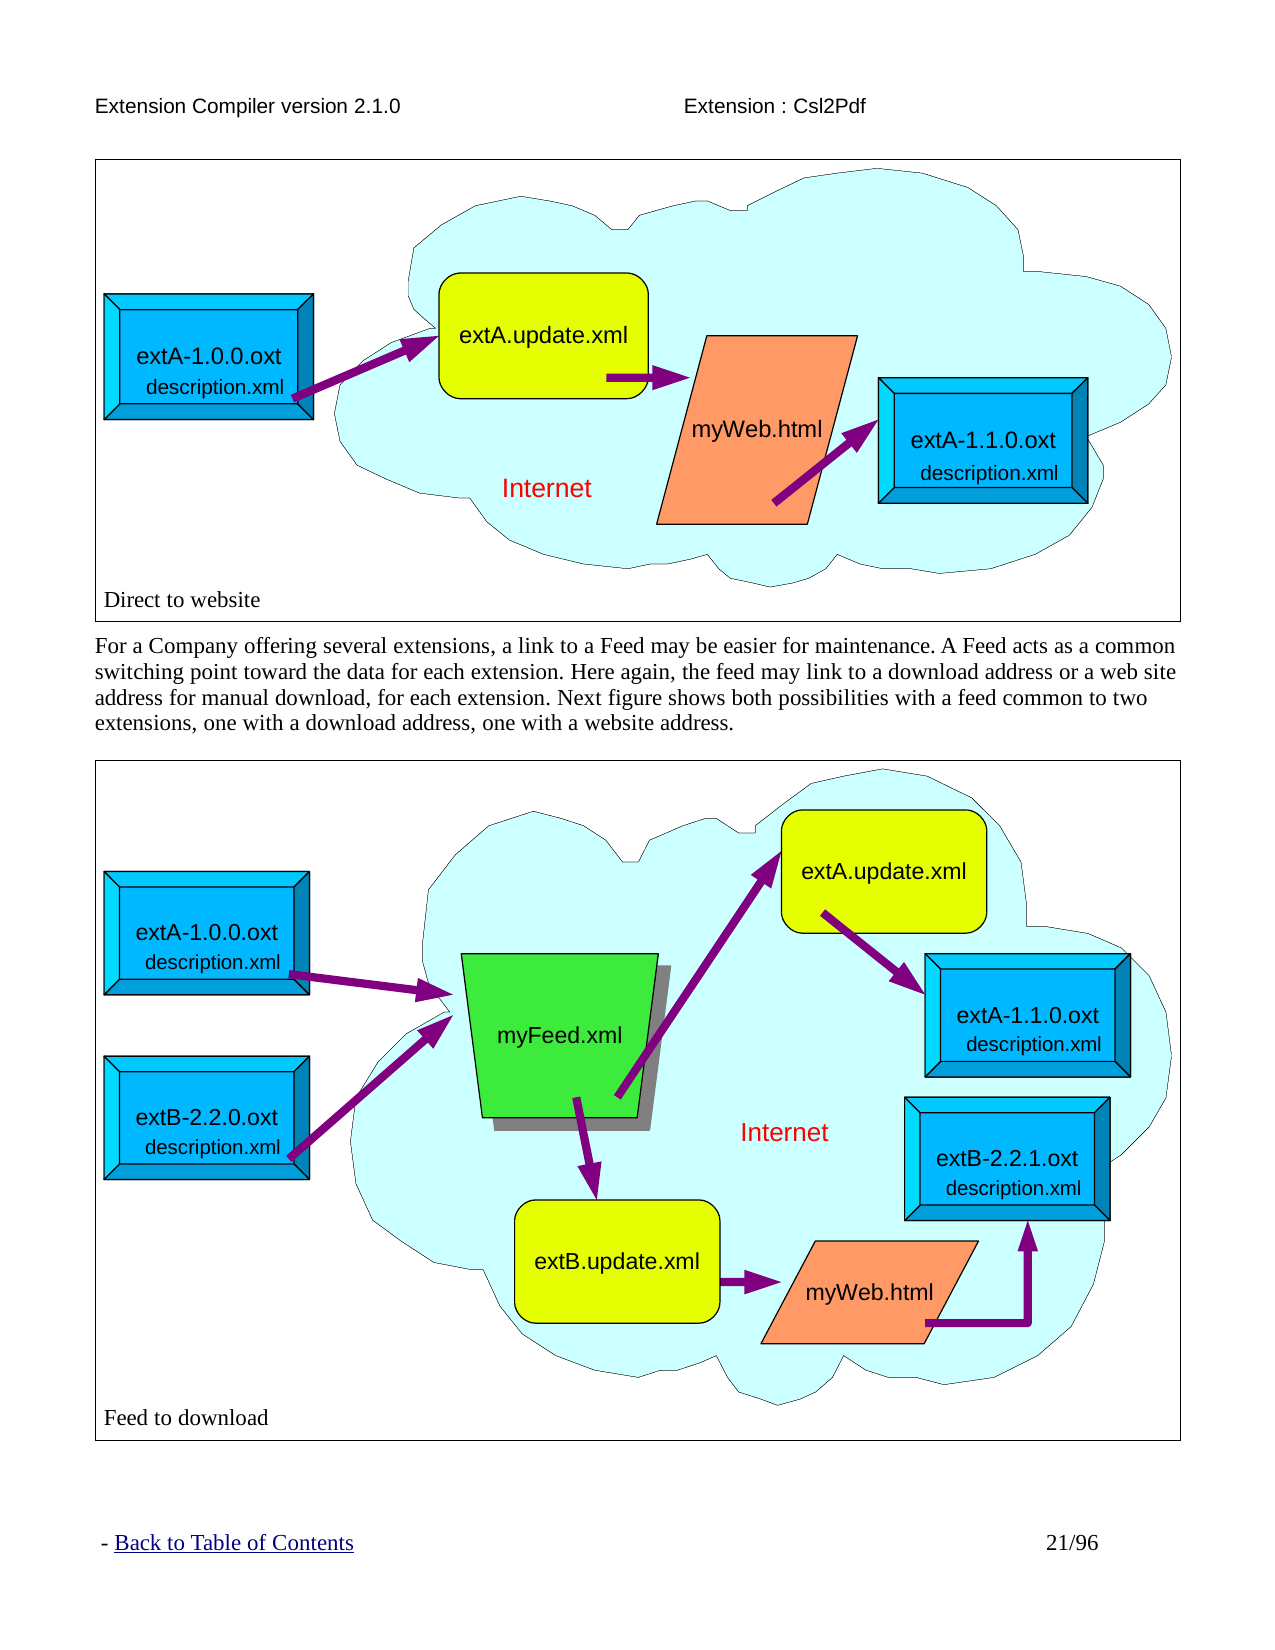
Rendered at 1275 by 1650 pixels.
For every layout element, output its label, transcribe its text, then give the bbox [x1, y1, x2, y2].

text Direct to website [103, 168, 870, 383]
text For a Company offering several extensions, a link to a Feed may be easier for maintenance. A Feed acts as a common switching point toward the data for each extension. Here again, the feed may link to a download address or a web site address for manual download, for each extension. Next figure shows both possibilities with a feed common to two extensions, one with a download address, one with a website address. [94, 160, 1181, 736]
text [94, 147, 1181, 159]
text Direct to website [103, 361, 1172, 613]
text Feed to download [103, 982, 448, 1133]
text Feed to download [103, 1061, 1172, 1431]
text Feed to download [103, 769, 875, 985]
text Direct to website [885, 168, 1172, 353]
text Feed to download [891, 769, 1172, 1050]
